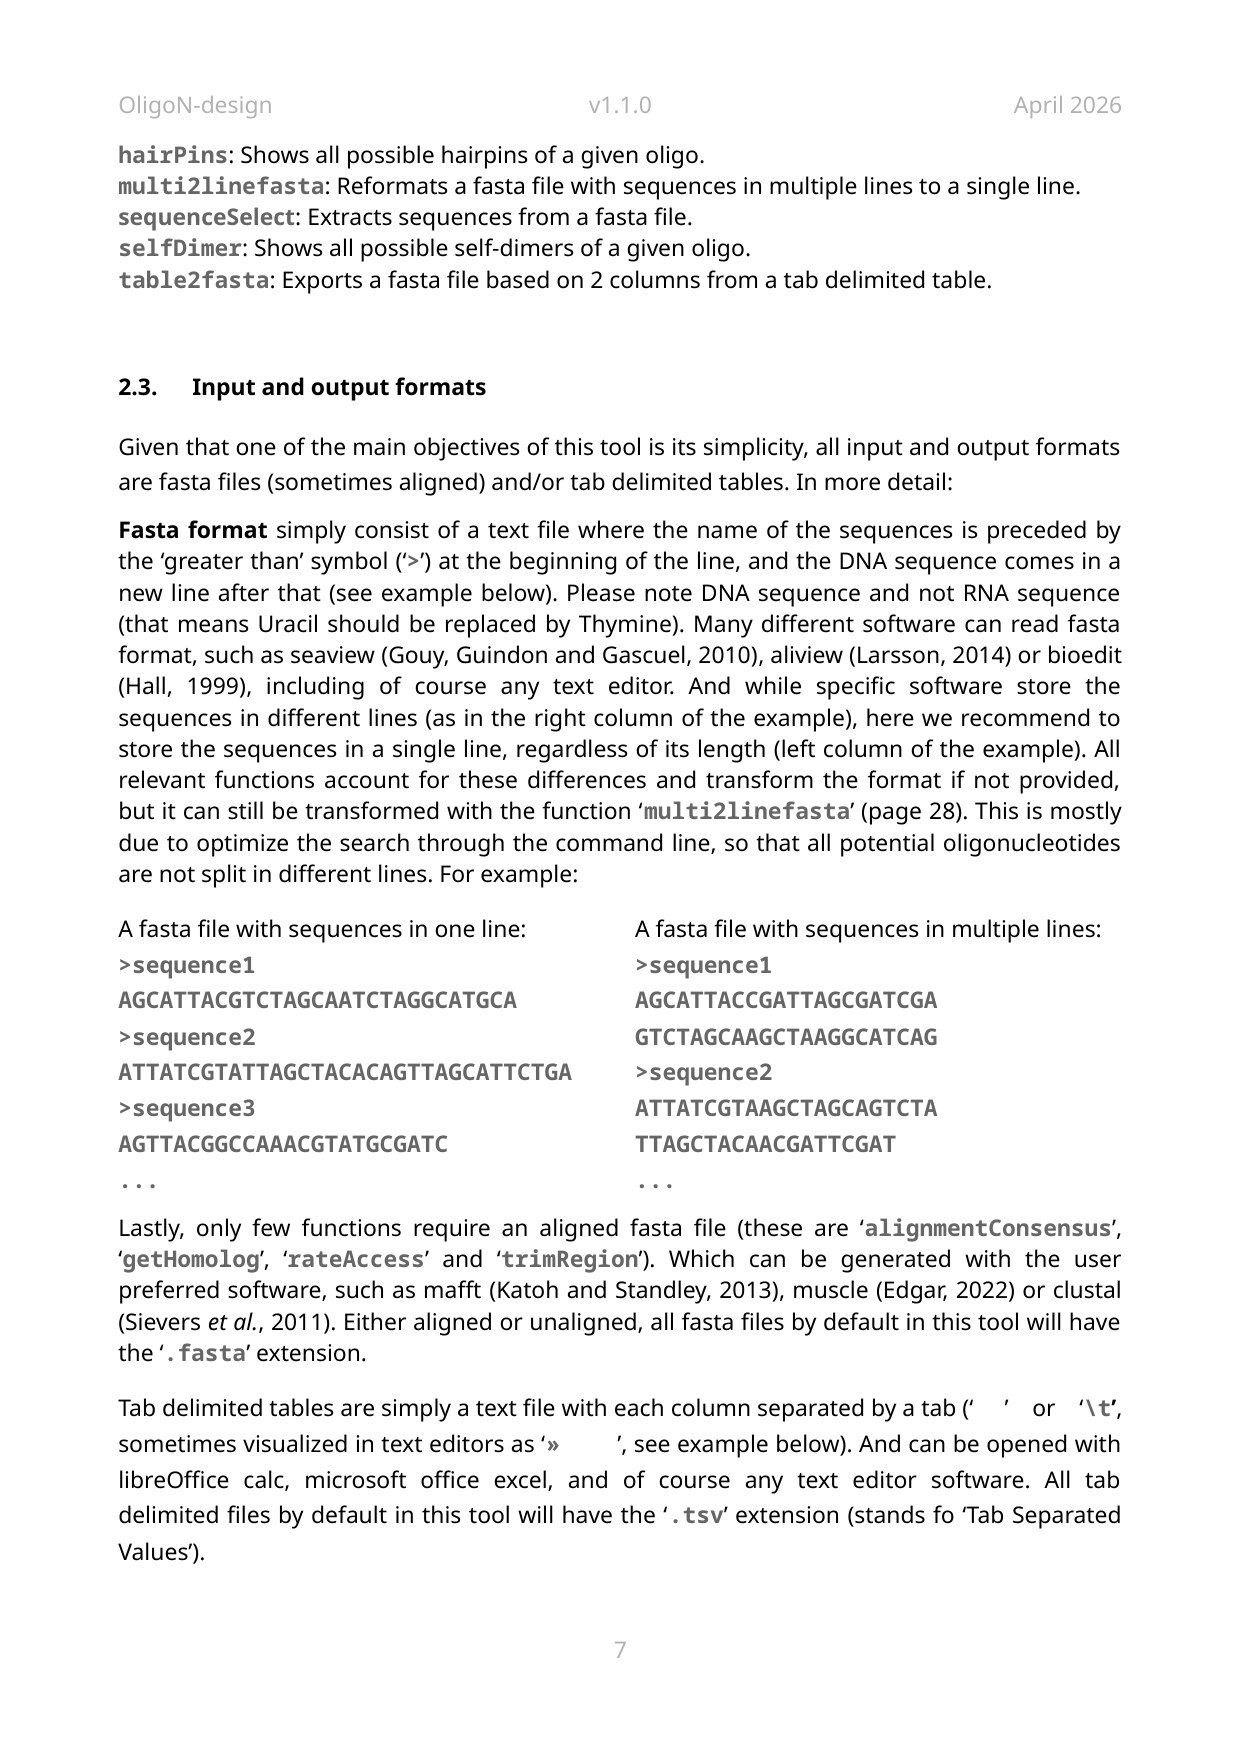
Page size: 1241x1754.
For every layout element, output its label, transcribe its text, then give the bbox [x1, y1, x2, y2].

text sequenceSelect: Extracts sequences from a fasta file. [118, 201, 1122, 232]
text hairPins: Shows all possible hairpins of a given oligo. [118, 139, 1122, 170]
text Fasta format simply consist of a text file where the name of the sequences is preceded by the ‘greater than’ symbol (‘>’) at the beginning of the line, and the DNA sequence comes in a new line after that (see example below). Please note DNA sequence and not RNA sequence (that means Uracil should be replaced by Thymine). Many different software can read fasta format, such as seaview (Gouy, Guindon and Gascuel, 2010), aliview (Larsson, 2014) or bioedit (Hall, 1999), including of course any text editor. And while specific software store the sequences in different lines (as in the right column of the example), here we recommend to store the sequences in a single line, regardless of its length (left column of the example). All relevant functions account for these differences and transform the format if not provided, but it can still be transformed with the function ‘multi2linefasta’ (page 28). This is mostly due to optimize the search through the command line, so that all potential oligonucleotides are not split in different lines. For example: [118, 514, 1122, 889]
text >sequence1 AGCATTACCGATTAGCGATCGA GTCTAGCAAGCTAAGGCATCAG >sequence2 ATTATCGTAAGCTAGCAGTCTA TTAGCTACAACGATTCGAT ... [635, 948, 1122, 1195]
text selfDimer: Shows all possible self-dimers of a given oligo. [118, 232, 1122, 264]
text Lastly, only few functions require an aligned fasta file (these are ‘alignmentConsensus’, ‘getHomolog’, ‘rateAccess’ and ‘trimRegion’). Which can be generated with the user preferred software, such as mafft (Katoh and Standley, 2013), muscle (Edgar, 2022) or clustal (Sievers et al., 2011). Either aligned or unaligned, all fasta files by default in this tool will have the ‘.fasta’ extension. [118, 1212, 1122, 1368]
text >sequence1 AGCATTACGTCTAGCAATCTAGGCATGCA >sequence2 ATTATCGTATTAGCTACACAGTTAGCATTCTGA >sequence3 AGTTACGGCCAAACGTATGCGATC ... [118, 948, 605, 1195]
text Tab delimited tables are simply a text file with each column separated by a tab (‘ ’ or ‘\t’, sometimes visualized in text editors as ‘» ’, see example below). And can be opened with libreOffice calc, microsoft office excel, and of course any text editor software. All tab delimited files by default in this tool will have the ‘.tsv’ extension (stands fo ‘Tab Separated Values’). [118, 1392, 1122, 1567]
text A fasta file with sequences in one line: [118, 913, 605, 944]
text multi2linefasta: Reformats a fasta file with sequences in multiple lines to a single line. [118, 170, 1122, 201]
text table2fasta: Exports a fasta file based on 2 columns from a tab delimited table. [118, 264, 1122, 295]
text Given that one of the main objectives of this tool is its simplicity, all input and output formats are fasta files (sometimes aligned) and/or tab delimited tables. In more detail: [118, 430, 1122, 498]
text A fasta file with sequences in multiple lines: [635, 913, 1122, 944]
subtitle Input and output formats [118, 371, 1122, 402]
